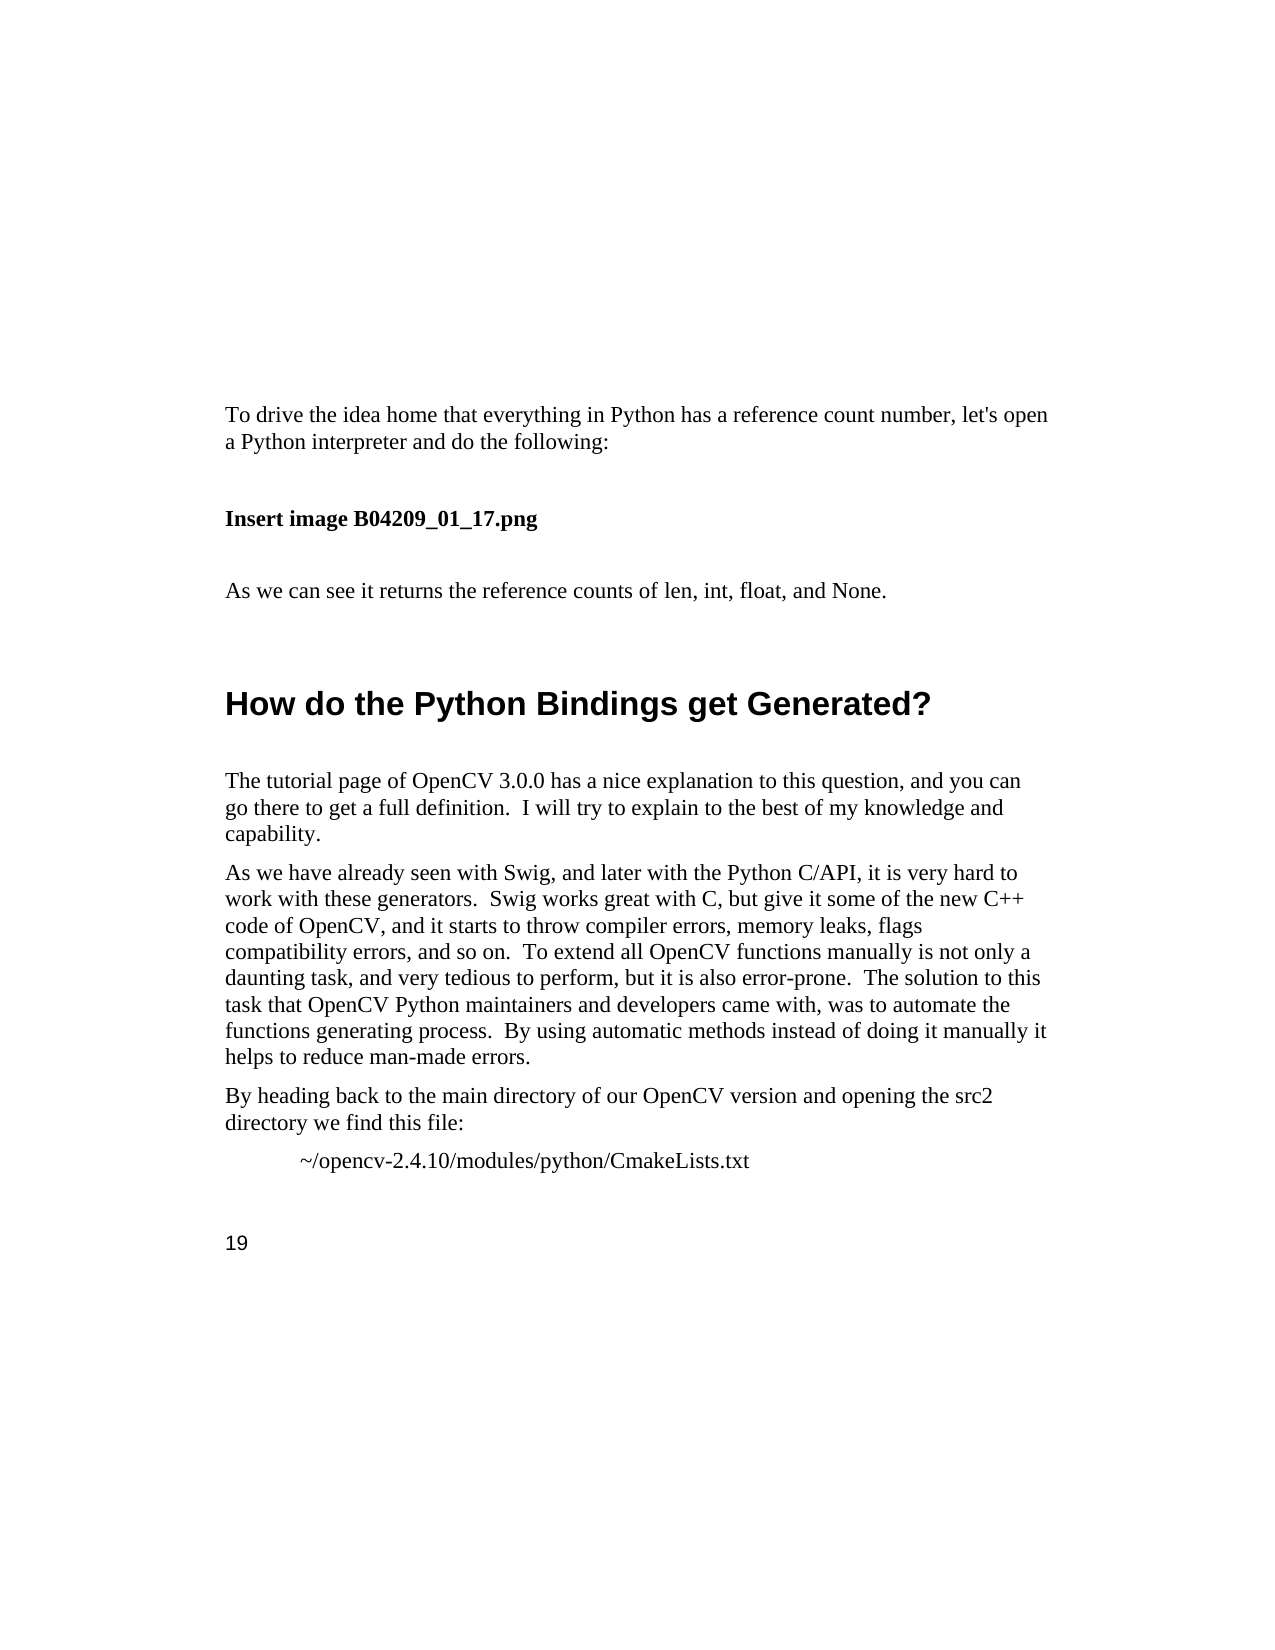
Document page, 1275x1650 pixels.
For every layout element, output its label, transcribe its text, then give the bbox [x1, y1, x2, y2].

text As we can see it returns the reference counts of len, int, float, and None. [225, 577, 1050, 603]
text To drive the idea home that everything in Python has a reference count number, let's open a Python interpreter and do the following: [225, 401, 1050, 454]
text Insert image B04209_01_17.png [225, 506, 1050, 532]
text By heading back to the main directory of our OpenCV version and opening the src2 directory we find this file: [225, 1082, 1050, 1135]
text ~/opencv-2.4.10/modules/python/CmakeLists.txt [225, 1147, 1050, 1174]
subtitle How do the Python Bindings get Generated? [225, 684, 1050, 722]
text As we have already seen with Swig, and later with the Python C/API, it is very hard to work with these generators. Swig works great with C, but give it some of the new C++ code of OpenCV, and it starts to throw compiler errors, memory leaks, flags compatibility errors, and so on. To extend all OpenCV functions manually is not only a daunting task, and very tedious to perform, but it is also error-prone. The solution to this task that OpenCV Python maintainers and developers came with, was to automate the functions generating process. By using automatic methods instead of doing it manually it helps to reduce man-made errors. [225, 859, 1050, 1070]
text The tutorial page of OpenCV 3.0.0 has a nice explanation to this question, and you can go there to get a full definition. I will try to explain to the best of my knowledge and capability. [225, 767, 1050, 846]
